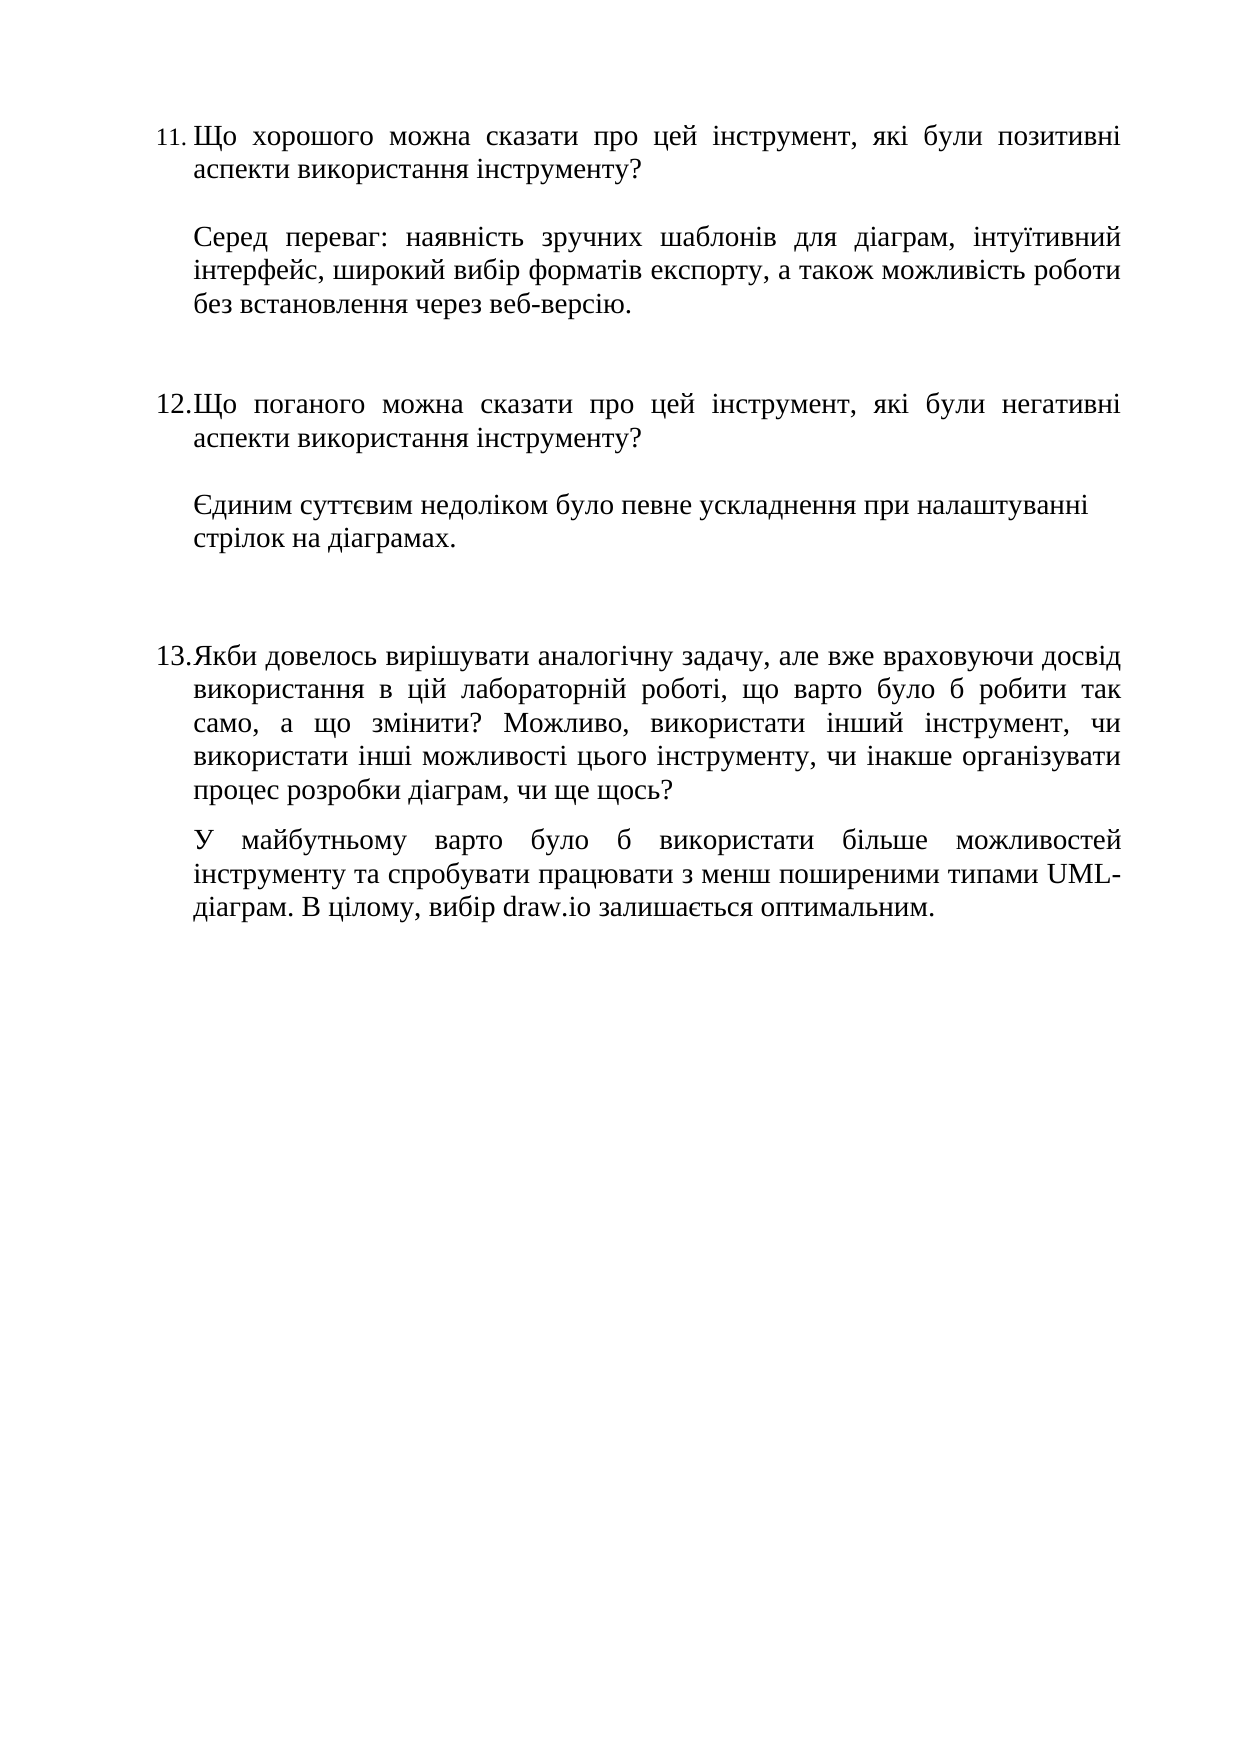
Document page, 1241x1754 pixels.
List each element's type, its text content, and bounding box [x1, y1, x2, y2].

text У майбутньому варто було б використати більше можливостей інструменту та спробувати працювати з менш поширеними типами UML-діаграм. В цілому, вибір draw.io залишається оптимальним. [193, 822, 1122, 923]
list Якби довелось вирішувати аналогічну задачу, але вже враховуючи досвід використання в цій лабораторній роботі, що варто було б робити так само, а що змінити? Можливо, використати інший інструмент, чи використати інші можливості цього інструменту, чи інакше організувати процес розробки діаграм, чи ще щось? [156, 638, 1122, 806]
list Що хорошого можна сказати про цей інструмент, які були позитивні аспекти використання інструменту? [156, 118, 1122, 185]
list Що поганого можна сказати про цей інструмент, які були негативні аспекти використання інструменту? [156, 386, 1122, 453]
text Єдиним суттєвим недоліком було певне ускладнення при налаштуванні стрілок на діаграмах. [193, 487, 1122, 554]
text Серед переваг: наявність зручних шаблонів для діаграм, інтуїтивний інтерфейс, широкий вибір форматів експорту, а також можливість роботи без встановлення через веб-версію. [193, 219, 1122, 319]
